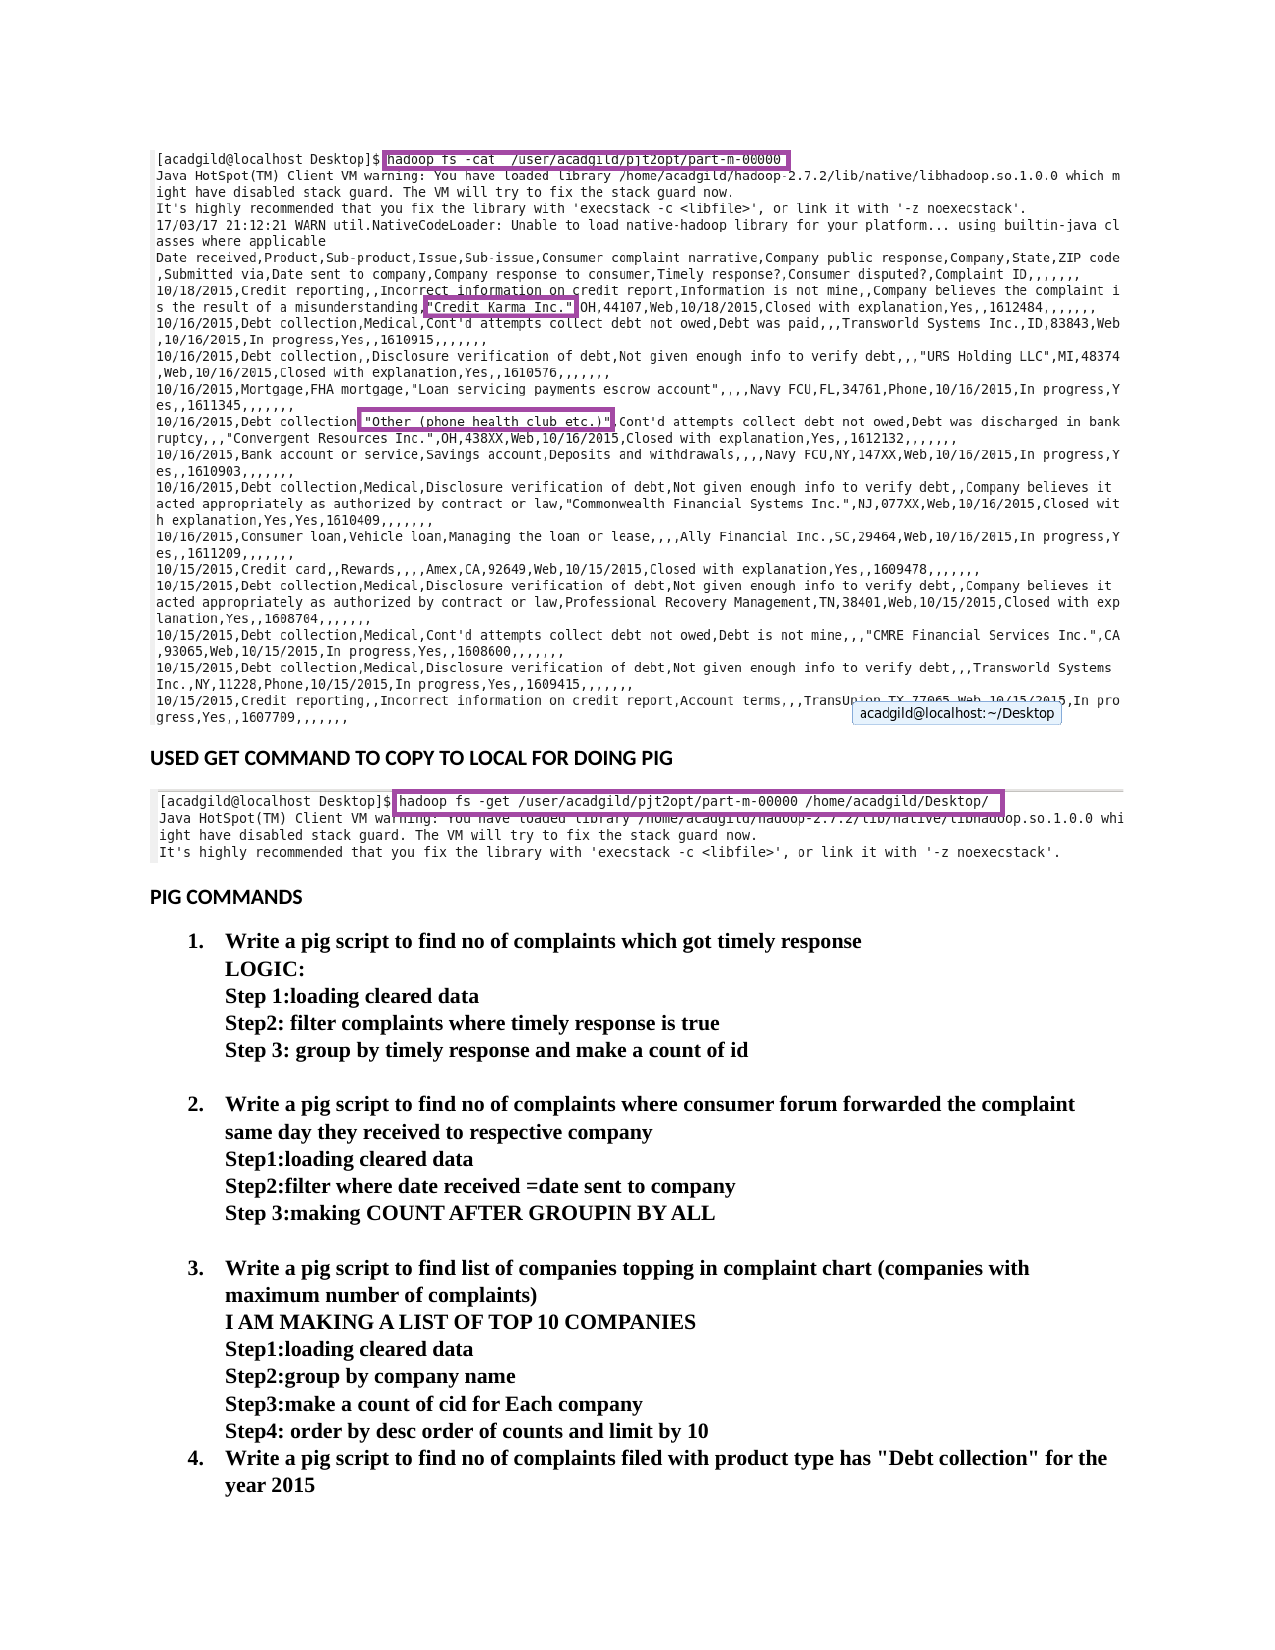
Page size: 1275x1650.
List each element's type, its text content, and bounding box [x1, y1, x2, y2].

list I AM MAKING A LIST OF TOP 10 COMPANIES [225, 1309, 1125, 1334]
list Step2: filter complaints where timely response is true [225, 1010, 1125, 1035]
picture [150, 789, 1124, 863]
list Step 1:loading cleared data [225, 983, 1125, 1008]
list Step2:filter where date received =date sent to company [225, 1173, 1125, 1198]
list Write a pig script to find list of companies topping in complaint chart (companies with maximum number of complaints) [187, 1254, 1125, 1307]
list Step1:loading cleared data [225, 1336, 1125, 1361]
list Step3:make a count of cid for Each company [225, 1391, 1125, 1416]
list LOGIC: [225, 956, 1125, 981]
list Write a pig script to find no of complaints where consumer forum forwarded the complaint same day they received to respective company [187, 1091, 1125, 1144]
list Step4: order by desc order of counts and limit by 10 [225, 1418, 1125, 1443]
list Step2:group by company name [225, 1363, 1125, 1388]
text USED GET COMMAND TO COPY TO LOCAL FOR DOING PIG [150, 744, 1125, 770]
list Step 3: group by timely response and make a count of id [225, 1037, 1125, 1062]
list Write a pig script to find no of complaints which got timely response [187, 928, 1125, 953]
list Step1:loading cleared data [225, 1146, 1125, 1171]
list Write a pig script to find no of complaints filed with product type has "Debt collection" for the year 2015 [187, 1445, 1125, 1497]
list Step 3:making COUNT AFTER GROUPIN BY ALL [225, 1200, 1125, 1225]
picture [150, 150, 1125, 725]
text PIG COMMANDS [150, 883, 1125, 909]
